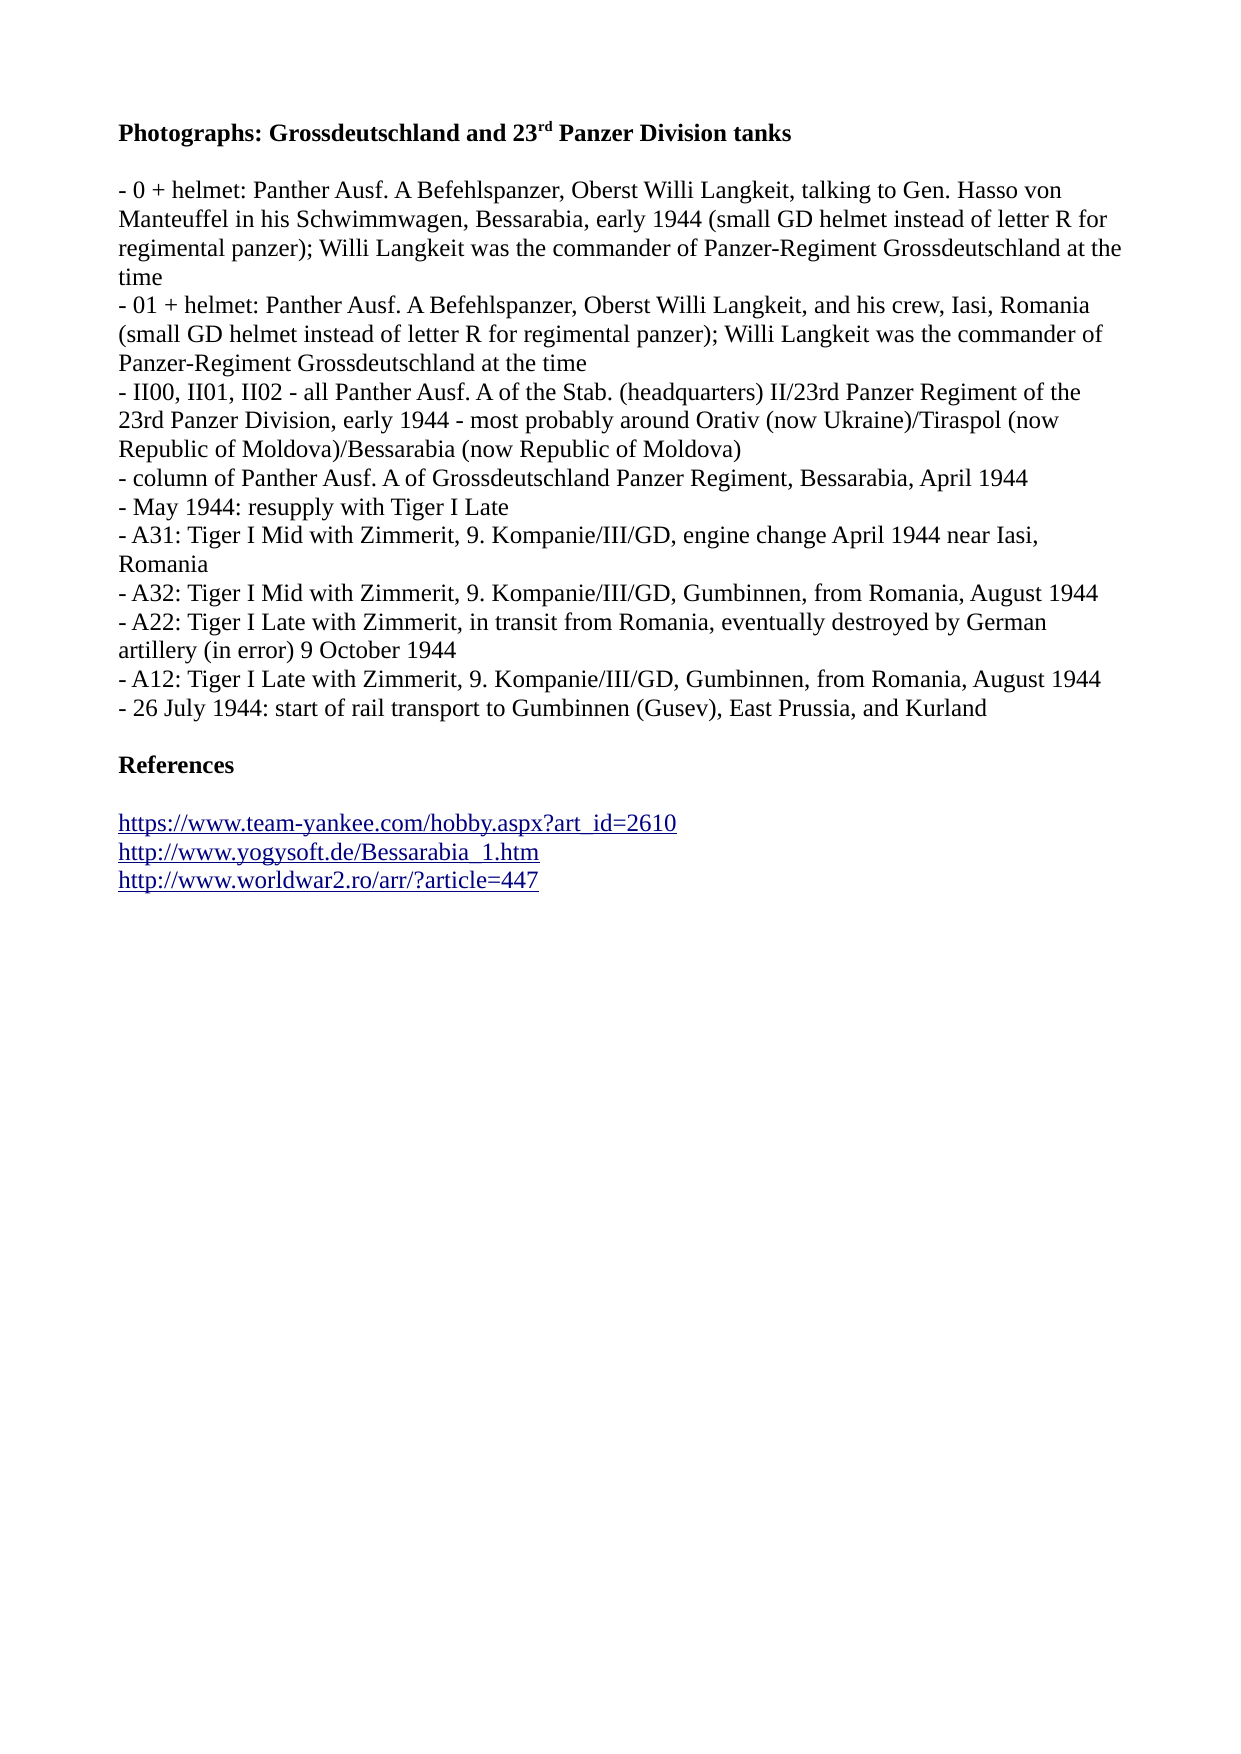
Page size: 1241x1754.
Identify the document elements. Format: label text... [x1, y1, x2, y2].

text - A32: Tiger I Mid with Zimmerit, 9. Kompanie/III/GD, Gumbinnen, from Romania, August 1944 [118, 578, 1122, 607]
text - 26 July 1944: start of rail transport to Gumbinnen (Gusev), East Prussia, and Kurland [118, 693, 1122, 722]
text http://www.worldwar2.ro/arr/?article=447 [118, 866, 1122, 894]
text - column of Panther Ausf. A of Grossdeutschland Panzer Regiment, Bessarabia, April 1944 [118, 463, 1122, 492]
text - II00, II01, II02 - all Panther Ausf. A of the Stab. (headquarters) II/23rd Panzer Regiment of the 23rd Panzer Division, early 1944 - most probably around Orativ (now Ukraine)/Tiraspol (now Republic of Moldova)/Bessarabia (now Republic of Moldova) [118, 377, 1122, 463]
text References [118, 751, 1122, 779]
text - A31: Tiger I Mid with Zimmerit, 9. Kompanie/III/GD, engine change April 1944 near Iasi, Romania [118, 521, 1122, 578]
text https://www.team-yankee.com/hobby.aspx?art_id=2610 [118, 808, 1122, 837]
text http://www.yogysoft.de/Bessarabia_1.htm [118, 837, 1122, 866]
text - 0 + helmet: Panther Ausf. A Befehlspanzer, Oberst Willi Langkeit, talking to Gen. Hasso von Manteuffel in his Schwimmwagen, Bessarabia, early 1944 (small GD helmet instead of letter R for regimental panzer); Willi Langkeit was the commander of Panzer-Regiment Grossdeutschland at the time [118, 176, 1122, 291]
text - A22: Tiger I Late with Zimmerit, in transit from Romania, eventually destroyed by German artillery (in error) 9 October 1944 [118, 607, 1122, 664]
text Photographs: Grossdeutschland and 23rd Panzer Division tanks [118, 118, 1122, 147]
text - May 1944: resupply with Tiger I Late [118, 492, 1122, 521]
text - A12: Tiger I Late with Zimmerit, 9. Kompanie/III/GD, Gumbinnen, from Romania, August 1944 [118, 664, 1122, 693]
text - 01 + helmet: Panther Ausf. A Befehlspanzer, Oberst Willi Langkeit, and his crew, Iasi, Romania (small GD helmet instead of letter R for regimental panzer); Willi Langkeit was the commander of Panzer-Regiment Grossdeutschland at the time [118, 291, 1122, 377]
